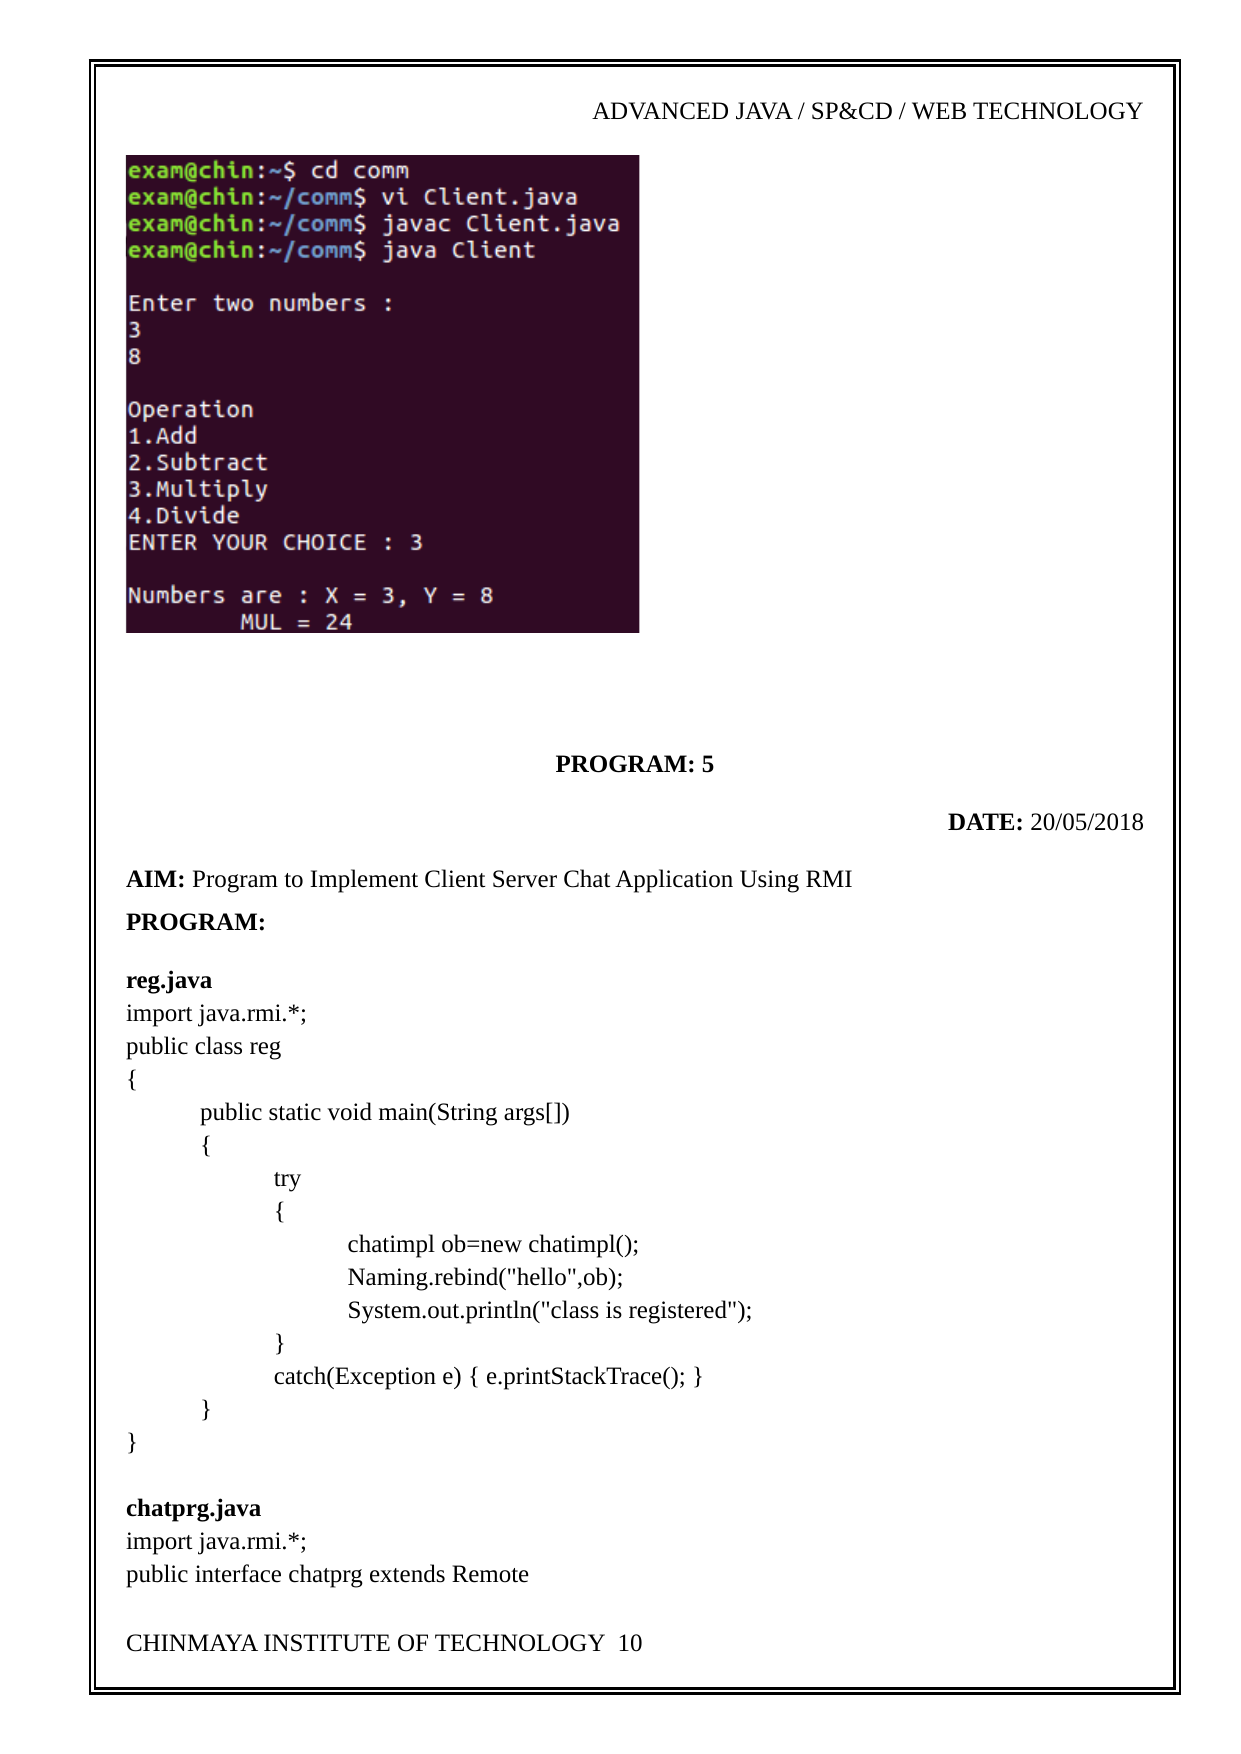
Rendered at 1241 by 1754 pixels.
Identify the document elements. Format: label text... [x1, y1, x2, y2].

text } [126, 1328, 1144, 1357]
text import java.rmi.*; [126, 998, 1144, 1027]
text PROGRAM: [126, 907, 1144, 936]
text catch(Exception e) { e.printStackTrace(); } [126, 1361, 1144, 1390]
text import java.rmi.*; [126, 1526, 1144, 1555]
text Naming.rebind("hello",ob); [126, 1262, 1144, 1291]
text chatimpl ob=new chatimpl(); [126, 1229, 1144, 1258]
picture [125, 155, 640, 633]
text System.out.println("class is registered"); [126, 1295, 1144, 1324]
text public static void main(String args[]) [126, 1097, 1144, 1126]
text { [126, 1196, 1144, 1225]
text } [126, 1427, 1144, 1456]
text DATE: 20/05/2018 [126, 807, 1144, 835]
text reg.java [126, 965, 1144, 994]
text chatprg.java [126, 1493, 1144, 1522]
text } [126, 1394, 1144, 1423]
text PROGRAM: 5 [126, 749, 1144, 778]
text public interface chatprg extends Remote [126, 1559, 1144, 1588]
text public class reg [126, 1031, 1144, 1060]
text AIM: Program to Implement Client Server Chat Application Using RMI [126, 864, 1144, 893]
text try [126, 1163, 1144, 1192]
text { [126, 1130, 1144, 1159]
text { [126, 1064, 1144, 1093]
